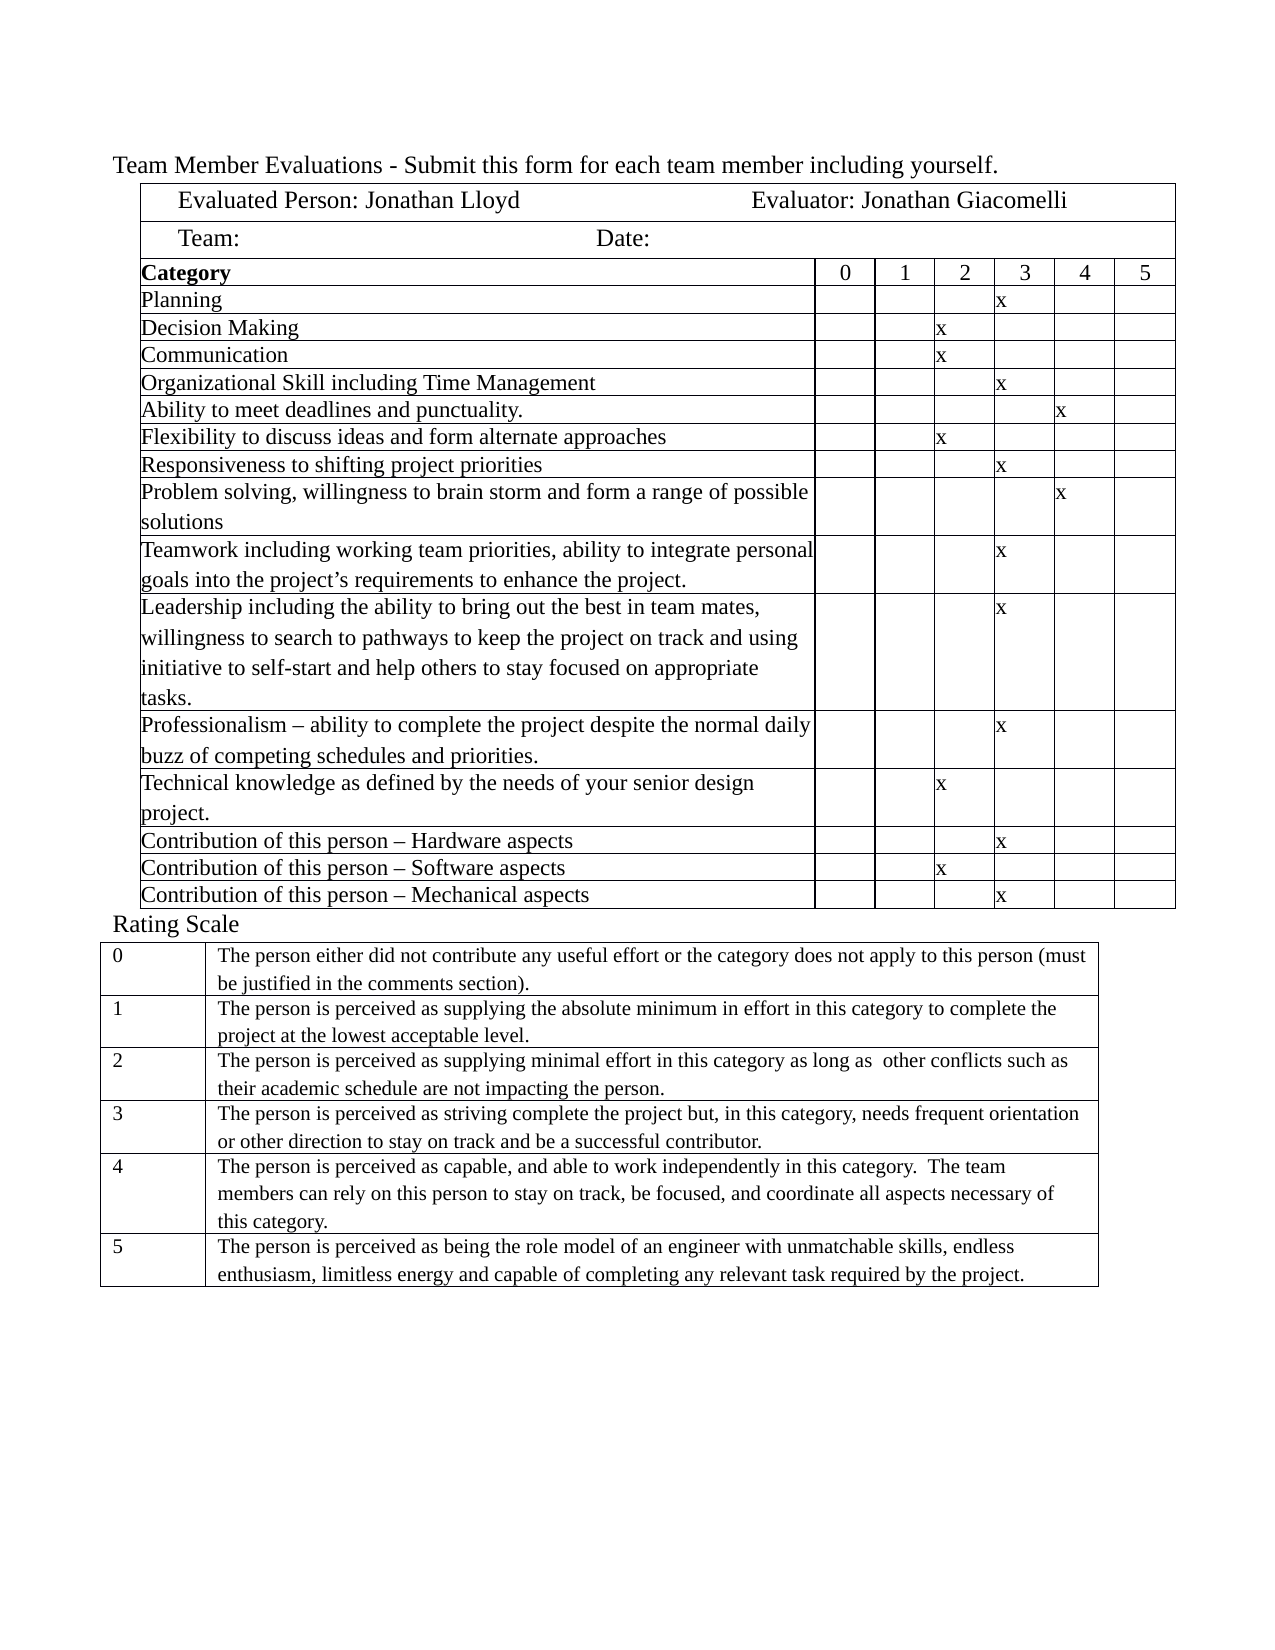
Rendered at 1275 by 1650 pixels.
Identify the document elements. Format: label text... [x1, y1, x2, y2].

table_cell [876, 827, 934, 853]
table_cell Category [141, 259, 814, 285]
table_cell [935, 451, 994, 477]
table_cell [876, 536, 934, 592]
table_cell Contribution of this person – Hardware aspects [141, 827, 814, 853]
table_header The person either did not contribute any useful effort or the category does not apply to this person (must be justified in the comments section). [206, 943, 1098, 994]
table_header 0 [101, 943, 205, 994]
table_cell Contribution of this person – Software aspects [141, 854, 814, 880]
table_cell x [1055, 478, 1114, 535]
table_cell [1115, 451, 1175, 477]
table_cell [1115, 424, 1175, 450]
table_cell [1055, 594, 1114, 710]
table_cell [1055, 451, 1114, 477]
table_cell x [995, 286, 1054, 313]
table_cell [935, 478, 994, 535]
table_cell 3 [995, 259, 1054, 285]
table_cell Responsiveness to shifting project priorities [141, 451, 814, 477]
table_cell [816, 369, 874, 395]
table_cell x [995, 536, 1054, 592]
table_cell x [1055, 396, 1114, 422]
table_cell Contribution of this person – Mechanical aspects [141, 881, 814, 908]
table_cell [935, 881, 994, 908]
table_cell Decision Making [141, 314, 814, 340]
table_cell The person is perceived as capable, and able to work independently in this category. The team members can rely on this person to stay on track, be focused, and coordinate all aspects necessary of this category. [206, 1154, 1098, 1233]
table_cell [995, 314, 1054, 340]
table_cell Leadership including the ability to bring out the best in team mates, willingness to search to pathways to keep the project on track and using initiative to self-start and help others to stay focused on appropriate tasks. [141, 594, 814, 710]
table_cell [1115, 854, 1175, 880]
table_cell Technical knowledge as defined by the needs of your senior design project. [141, 769, 814, 826]
table_cell [1115, 536, 1175, 592]
table_cell x [935, 341, 994, 368]
table_cell [1055, 341, 1114, 368]
table_cell 1 [101, 996, 205, 1047]
table_cell Team: Date: [141, 222, 1175, 258]
table_cell Professionalism – ability to complete the project despite the normal daily buzz of competing schedules and priorities. [141, 711, 814, 768]
table_cell [876, 451, 934, 477]
table_cell [1055, 314, 1114, 340]
table_cell 0 [816, 259, 874, 285]
table_cell [1115, 369, 1175, 395]
table_cell [1115, 396, 1175, 422]
table_cell [876, 478, 934, 535]
table_cell [1115, 286, 1175, 313]
table_cell Teamwork including working team priorities, ability to integrate personal goals into the project’s requirements to enhance the project. [141, 536, 814, 592]
table_cell [1115, 711, 1175, 768]
table_cell x [935, 769, 994, 826]
table_cell [876, 286, 934, 313]
table_cell [1055, 286, 1114, 313]
text Team Member Evaluations - Submit this form for each team member including yourself. [112, 150, 1162, 179]
table_cell [876, 881, 934, 908]
table_cell [1055, 827, 1114, 853]
table_cell The person is perceived as supplying minimal effort in this category as long as other conflicts such as their academic schedule are not impacting the person. [206, 1048, 1098, 1100]
table_cell [1115, 594, 1175, 710]
table_cell 3 [101, 1101, 205, 1153]
table_cell x [935, 854, 994, 880]
table_cell x [995, 827, 1054, 853]
table_cell [935, 369, 994, 395]
table_cell [816, 424, 874, 450]
table_cell [995, 478, 1054, 535]
table_cell Planning [141, 286, 814, 313]
table_cell [1055, 711, 1114, 768]
table_cell [995, 396, 1054, 422]
table_cell 4 [1055, 259, 1114, 285]
table_cell [995, 854, 1054, 880]
table_cell x [995, 451, 1054, 477]
table_cell Communication [141, 341, 814, 368]
table_cell x [935, 424, 994, 450]
table_cell [1055, 369, 1114, 395]
table_cell Organizational Skill including Time Management [141, 369, 814, 395]
table_cell Ability to meet deadlines and punctuality. [141, 396, 814, 422]
table_cell Flexibility to discuss ideas and form alternate approaches [141, 424, 814, 450]
table_cell [935, 286, 994, 313]
table_cell x [935, 314, 994, 340]
table_cell [816, 711, 874, 768]
table_cell [876, 769, 934, 826]
table_cell The person is perceived as supplying the absolute minimum in effort in this category to complete the project at the lowest acceptable level. [206, 996, 1098, 1047]
table_cell [935, 536, 994, 592]
table_cell [1055, 854, 1114, 880]
table_cell [816, 286, 874, 313]
table_cell [816, 536, 874, 592]
table_cell [816, 341, 874, 368]
table_cell 5 [101, 1234, 205, 1286]
table_cell [816, 451, 874, 477]
table_cell [1115, 827, 1175, 853]
table_cell [816, 478, 874, 535]
table_cell Problem solving, willingness to brain storm and form a range of possible solutions [141, 478, 814, 535]
table_cell The person is perceived as being the role model of an engineer with unmatchable skills, endless enthusiasm, limitless energy and capable of completing any relevant task required by the project. [206, 1234, 1098, 1286]
table_cell [876, 396, 934, 422]
table_cell x [995, 594, 1054, 710]
table_cell [876, 711, 934, 768]
table_cell [816, 594, 874, 710]
table_cell [935, 594, 994, 710]
table_cell 1 [876, 259, 934, 285]
table_cell [876, 341, 934, 368]
table_cell [1055, 536, 1114, 592]
table_cell [876, 369, 934, 395]
table_cell [995, 341, 1054, 368]
table_cell [1055, 881, 1114, 908]
table_header Evaluated Person: Jonathan Lloyd Evaluator: Jonathan Giacomelli [141, 184, 1175, 221]
table_cell [1115, 478, 1175, 535]
table_cell 2 [935, 259, 994, 285]
table_cell [876, 424, 934, 450]
table_cell [816, 827, 874, 853]
table_cell [935, 711, 994, 768]
table_cell [816, 314, 874, 340]
table_cell [876, 594, 934, 710]
table_cell [995, 424, 1054, 450]
table_cell [876, 854, 934, 880]
table_cell [935, 396, 994, 422]
text Rating Scale [112, 909, 1162, 938]
table_cell [935, 827, 994, 853]
table_cell [1055, 424, 1114, 450]
table_cell [1115, 314, 1175, 340]
table_cell 5 [1115, 259, 1175, 285]
table_cell [816, 396, 874, 422]
table_cell x [995, 369, 1054, 395]
table_cell [1115, 769, 1175, 826]
table_cell x [995, 711, 1054, 768]
table_cell [816, 881, 874, 908]
table_cell [995, 769, 1054, 826]
table_cell [1115, 341, 1175, 368]
table_cell [876, 314, 934, 340]
table_cell 2 [101, 1048, 205, 1100]
table_cell [816, 854, 874, 880]
table_cell 4 [101, 1154, 205, 1233]
table_cell [1115, 881, 1175, 908]
table_cell [1055, 769, 1114, 826]
table_cell The person is perceived as striving complete the project but, in this category, needs frequent orientation or other direction to stay on track and be a successful contributor. [206, 1101, 1098, 1153]
table_cell x [995, 881, 1054, 908]
table_cell [816, 769, 874, 826]
